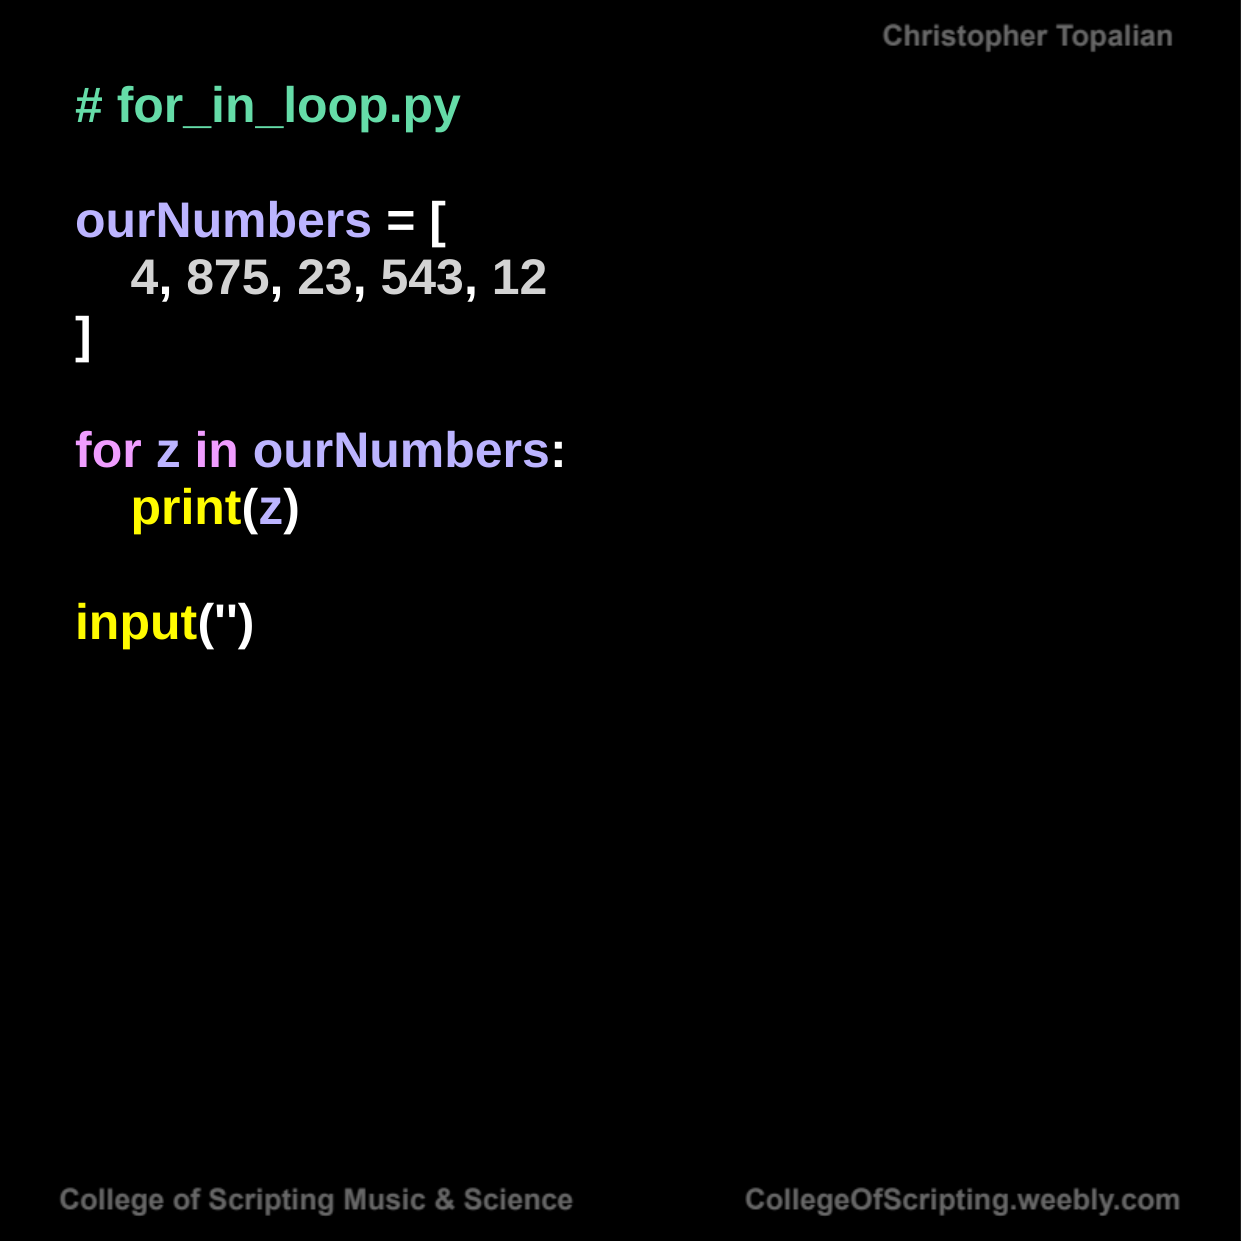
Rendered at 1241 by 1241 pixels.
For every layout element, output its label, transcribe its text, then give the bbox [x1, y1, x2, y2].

text input('') [75, 592, 1166, 650]
text for z in ourNumbers: [75, 420, 1166, 477]
text ] [75, 305, 1166, 362]
text print(z) [75, 477, 1166, 535]
text ourNumbers = [ [75, 190, 1166, 247]
text 4, 875, 23, 543, 12 [75, 247, 1166, 305]
text # for_in_loop.py [75, 75, 1166, 132]
